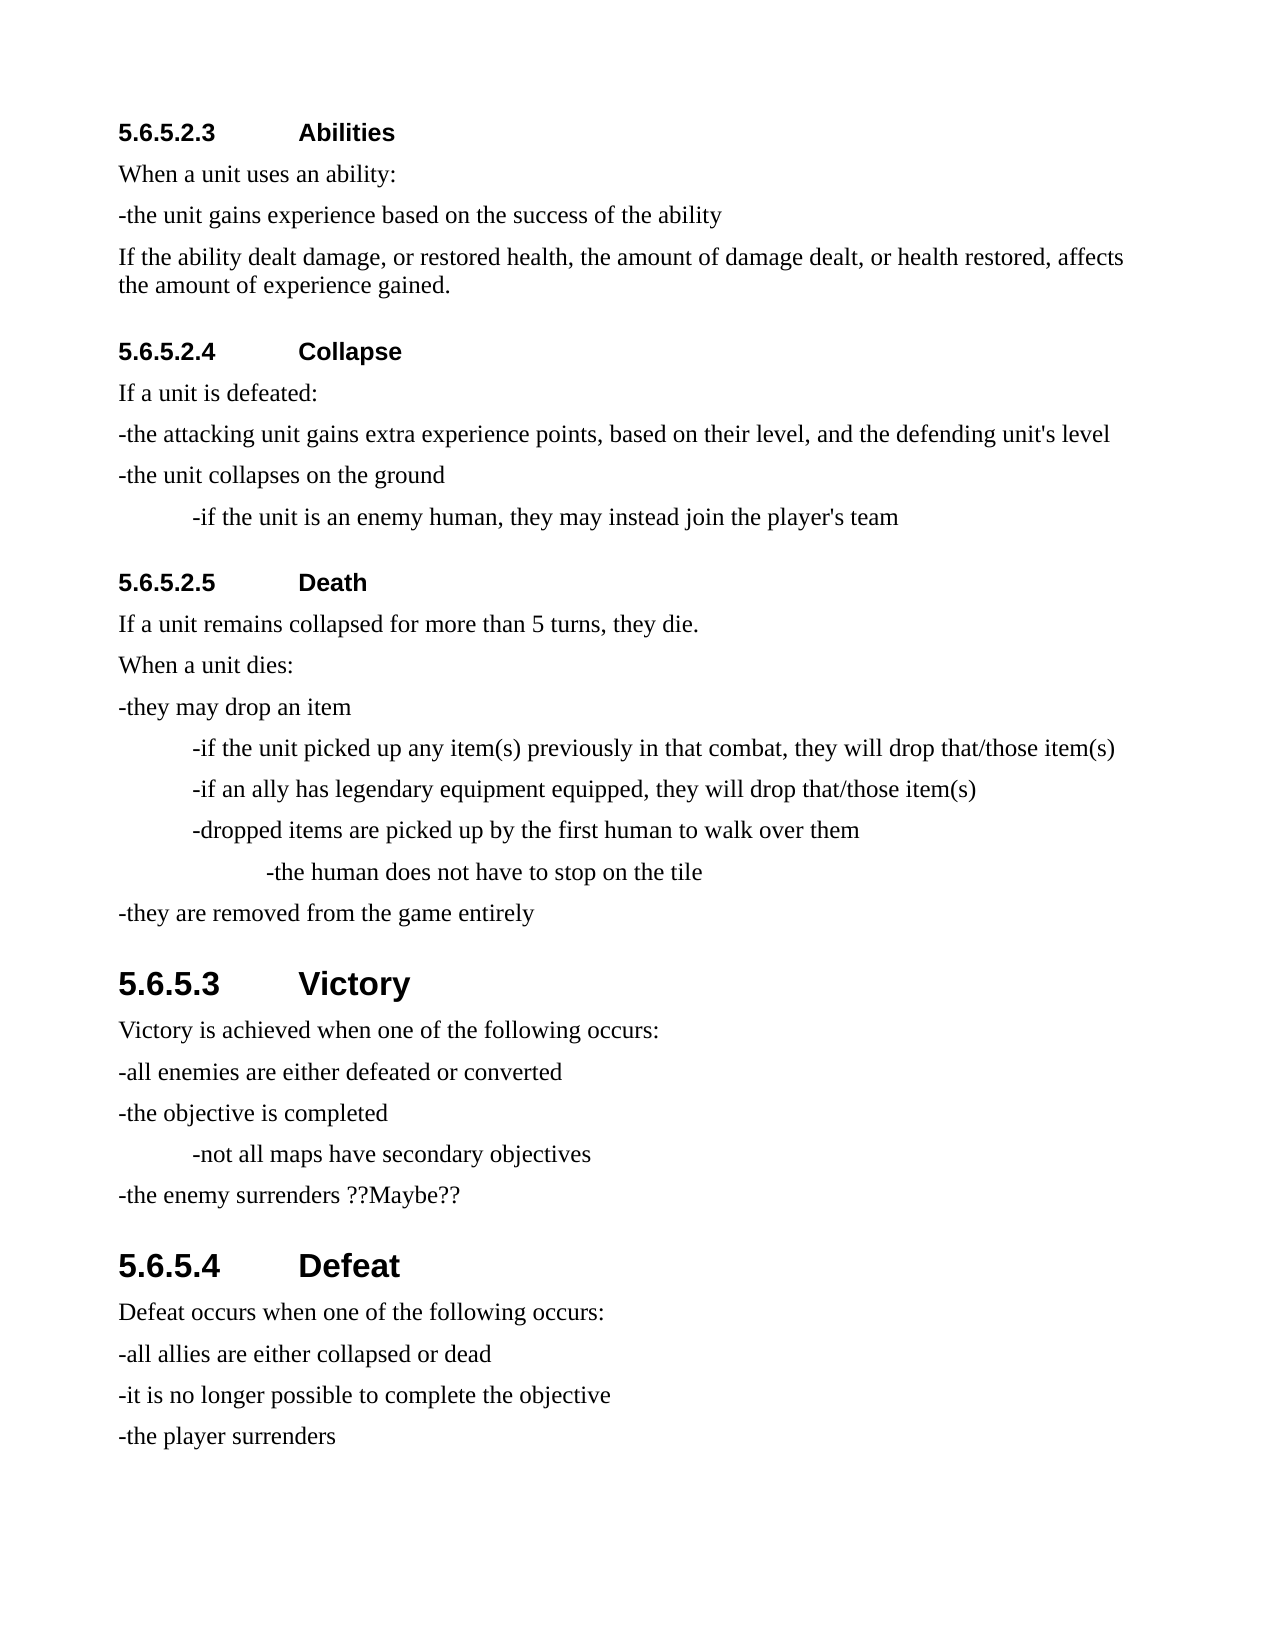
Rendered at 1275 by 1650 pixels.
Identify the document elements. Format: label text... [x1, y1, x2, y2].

text -dropped items are picked up by the first human to walk over them [118, 816, 1157, 844]
text -the enemy surrenders ??Maybe?? [118, 1180, 1157, 1209]
text If a unit remains collapsed for more than 5 turns, they die. [118, 609, 1157, 638]
text If the ability dealt damage, or restored health, the amount of damage dealt, or health restored, affects the amount of experience gained. [118, 242, 1157, 299]
subtitle Abilities [118, 118, 1157, 147]
text -the player surrenders [118, 1421, 1157, 1450]
subtitle Defeat [118, 1247, 1157, 1285]
text When a unit uses an ability: [118, 159, 1157, 188]
text -all enemies are either defeated or converted [118, 1057, 1157, 1085]
text When a unit dies: [118, 651, 1157, 679]
subtitle Victory [118, 964, 1157, 1003]
text -the human does not have to stop on the tile [118, 857, 1157, 886]
text -if the unit picked up any item(s) previously in that combat, they will drop that/those item(s) [118, 733, 1157, 762]
text -the unit gains experience based on the success of the ability [118, 201, 1157, 229]
text -the unit collapses on the ground [118, 461, 1157, 489]
text Defeat occurs when one of the following occurs: [118, 1297, 1157, 1326]
text -if the unit is an enemy human, they may instead join the player's team [118, 502, 1157, 531]
text -the attacking unit gains extra experience points, based on their level, and the defending unit's level [118, 419, 1157, 448]
text -they may drop an item [118, 692, 1157, 721]
subtitle Death [118, 568, 1157, 597]
text -it is no longer possible to complete the objective [118, 1380, 1157, 1409]
text If a unit is defeated: [118, 378, 1157, 407]
subtitle Collapse [118, 337, 1157, 366]
text -all allies are either collapsed or dead [118, 1339, 1157, 1367]
text Victory is achieved when one of the following occurs: [118, 1015, 1157, 1044]
text -if an ally has legendary equipment equipped, they will drop that/those item(s) [118, 774, 1157, 803]
text -the objective is completed [118, 1098, 1157, 1127]
text -not all maps have secondary objectives [118, 1139, 1157, 1168]
text -they are removed from the game entirely [118, 898, 1157, 927]
